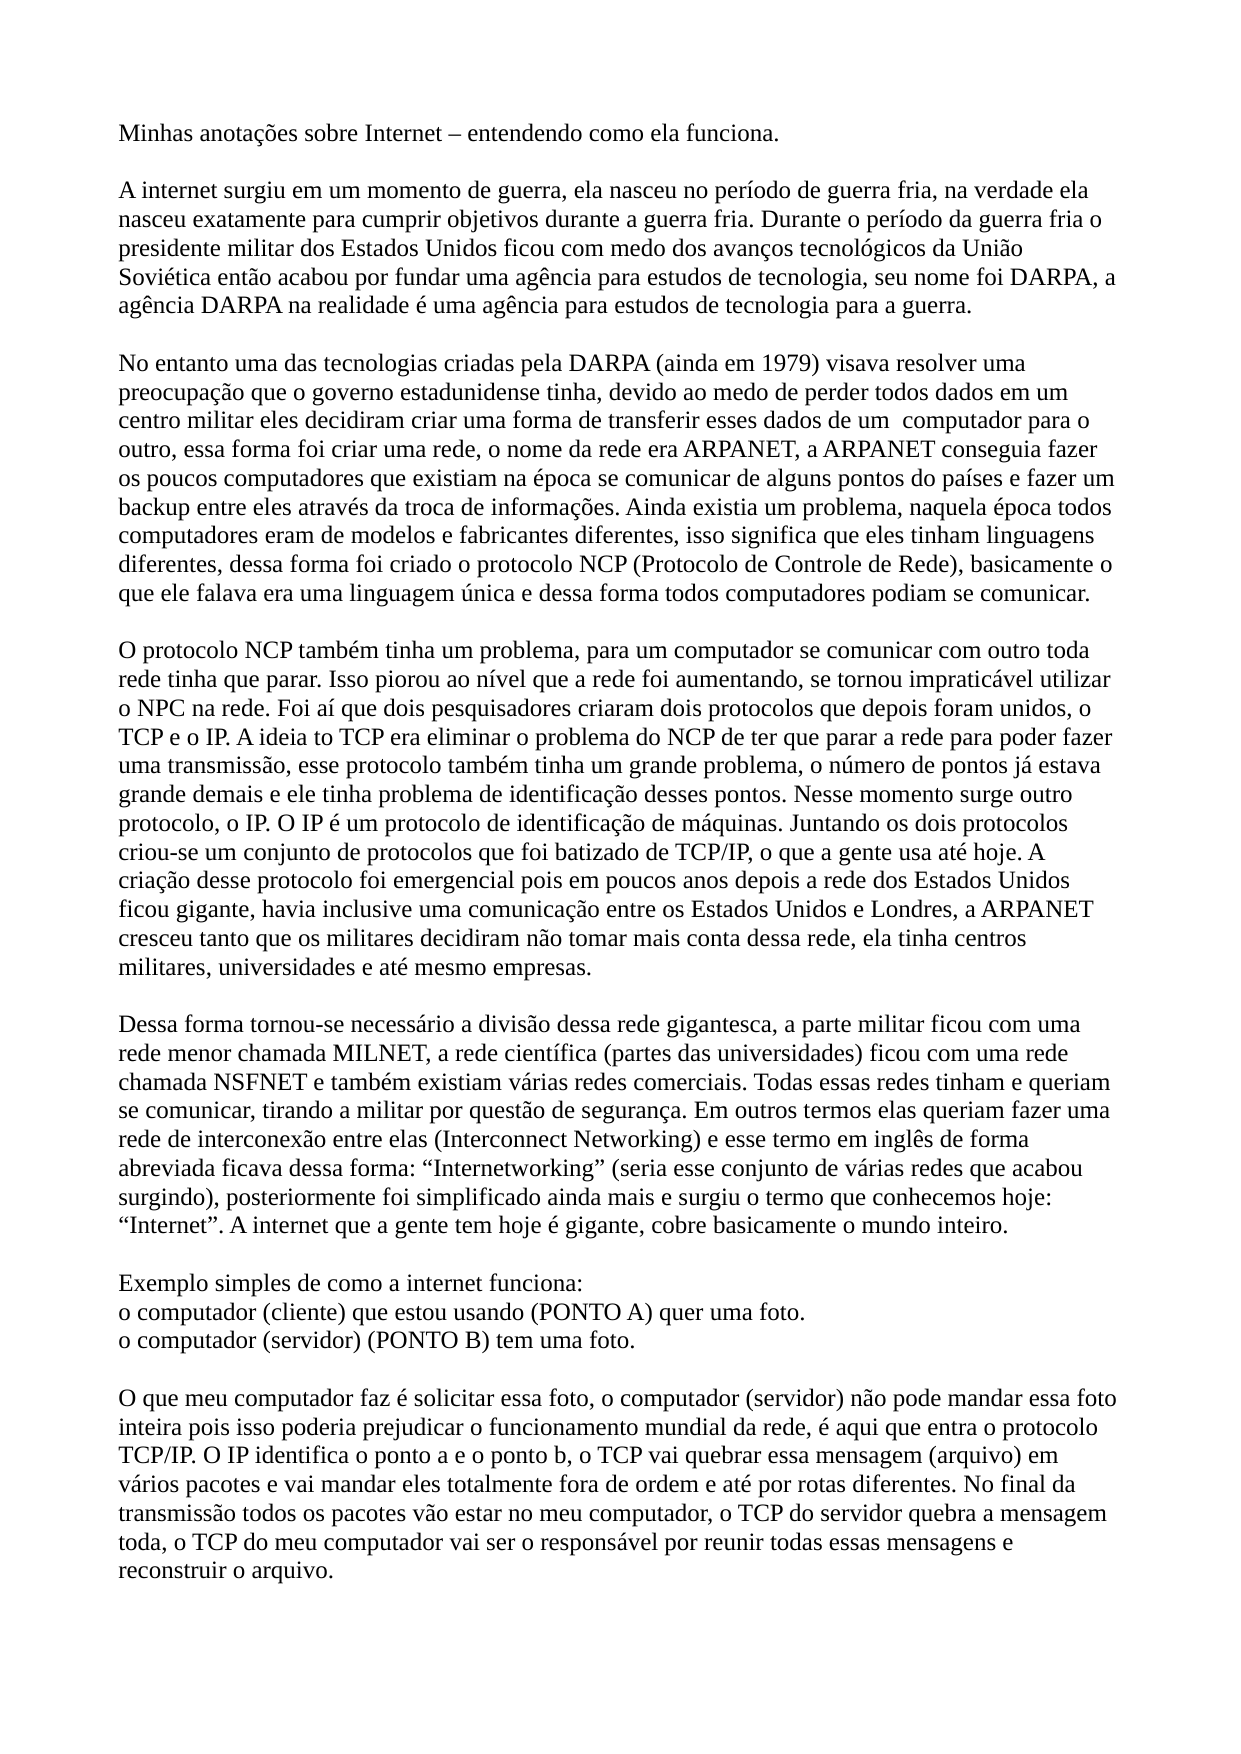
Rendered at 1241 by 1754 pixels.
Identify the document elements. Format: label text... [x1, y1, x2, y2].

text O que meu computador faz é solicitar essa foto, o computador (servidor) não pode mandar essa foto inteira pois isso poderia prejudicar o funcionamento mundial da rede, é aqui que entra o protocolo TCP/IP. O IP identifica o ponto a e o ponto b, o TCP vai quebrar essa mensagem (arquivo) em vários pacotes e vai mandar eles totalmente fora de ordem e até por rotas diferentes. No final da transmissão todos os pacotes vão estar no meu computador, o TCP do servidor quebra a mensagem toda, o TCP do meu computador vai ser o responsável por reunir todas essas mensagens e reconstruir o arquivo. [118, 1383, 1122, 1584]
text Dessa forma tornou-se necessário a divisão dessa rede gigantesca, a parte militar ficou com uma rede menor chamada MILNET, a rede científica (partes das universidades) ficou com uma rede chamada NSFNET e também existiam várias redes comerciais. Todas essas redes tinham e queriam se comunicar, tirando a militar por questão de segurança. Em outros termos elas queriam fazer uma rede de interconexão entre elas (Interconnect Networking) e esse termo em inglês de forma abreviada ficava dessa forma: “Internetworking” (seria esse conjunto de várias redes que acabou surgindo), posteriormente foi simplificado ainda mais e surgiu o termo que conhecemos hoje: “Internet”. A internet que a gente tem hoje é gigante, cobre basicamente o mundo inteiro. [118, 1009, 1122, 1239]
text A internet surgiu em um momento de guerra, ela nasceu no período de guerra fria, na verdade ela nasceu exatamente para cumprir objetivos durante a guerra fria. Durante o período da guerra fria o presidente militar dos Estados Unidos ficou com medo dos avanços tecnológicos da União Soviética então acabou por fundar uma agência para estudos de tecnologia, seu nome foi DARPA, a agência DARPA na realidade é uma agência para estudos de tecnologia para a guerra. [118, 176, 1122, 319]
text o computador (cliente) que estou usando (PONTO A) quer uma foto. [118, 1297, 1122, 1326]
text No entanto uma das tecnologias criadas pela DARPA (ainda em 1979) visava resolver uma preocupação que o governo estadunidense tinha, devido ao medo de perder todos dados em um centro militar eles decidiram criar uma forma de transferir esses dados de um computador para o outro, essa forma foi criar uma rede, o nome da rede era ARPANET, a ARPANET conseguia fazer os poucos computadores que existiam na época se comunicar de alguns pontos do países e fazer um backup entre eles através da troca de informações. Ainda existia um problema, naquela época todos computadores eram de modelos e fabricantes diferentes, isso significa que eles tinham linguagens diferentes, dessa forma foi criado o protocolo NCP (Protocolo de Controle de Rede), basicamente o que ele falava era uma linguagem única e dessa forma todos computadores podiam se comunicar. [118, 348, 1122, 607]
text O protocolo NCP também tinha um problema, para um computador se comunicar com outro toda rede tinha que parar. Isso piorou ao nível que a rede foi aumentando, se tornou impraticável utilizar o NPC na rede. Foi aí que dois pesquisadores criaram dois protocolos que depois foram unidos, o TCP e o IP. A ideia to TCP era eliminar o problema do NCP de ter que parar a rede para poder fazer uma transmissão, esse protocolo também tinha um grande problema, o número de pontos já estava grande demais e ele tinha problema de identificação desses pontos. Nesse momento surge outro protocolo, o IP. O IP é um protocolo de identificação de máquinas. Juntando os dois protocolos criou-se um conjunto de protocolos que foi batizado de TCP/IP, o que a gente usa até hoje. A criação desse protocolo foi emergencial pois em poucos anos depois a rede dos Estados Unidos ficou gigante, havia inclusive uma comunicação entre os Estados Unidos e Londres, a ARPANET cresceu tanto que os militares decidiram não tomar mais conta dessa rede, ela tinha centros militares, universidades e até mesmo empresas. [118, 636, 1122, 981]
text Minhas anotações sobre Internet – entendendo como ela funciona. [118, 118, 1122, 147]
text Exemplo simples de como a internet funciona: [118, 1268, 1122, 1297]
text o computador (servidor) (PONTO B) tem uma foto. [118, 1326, 1122, 1354]
